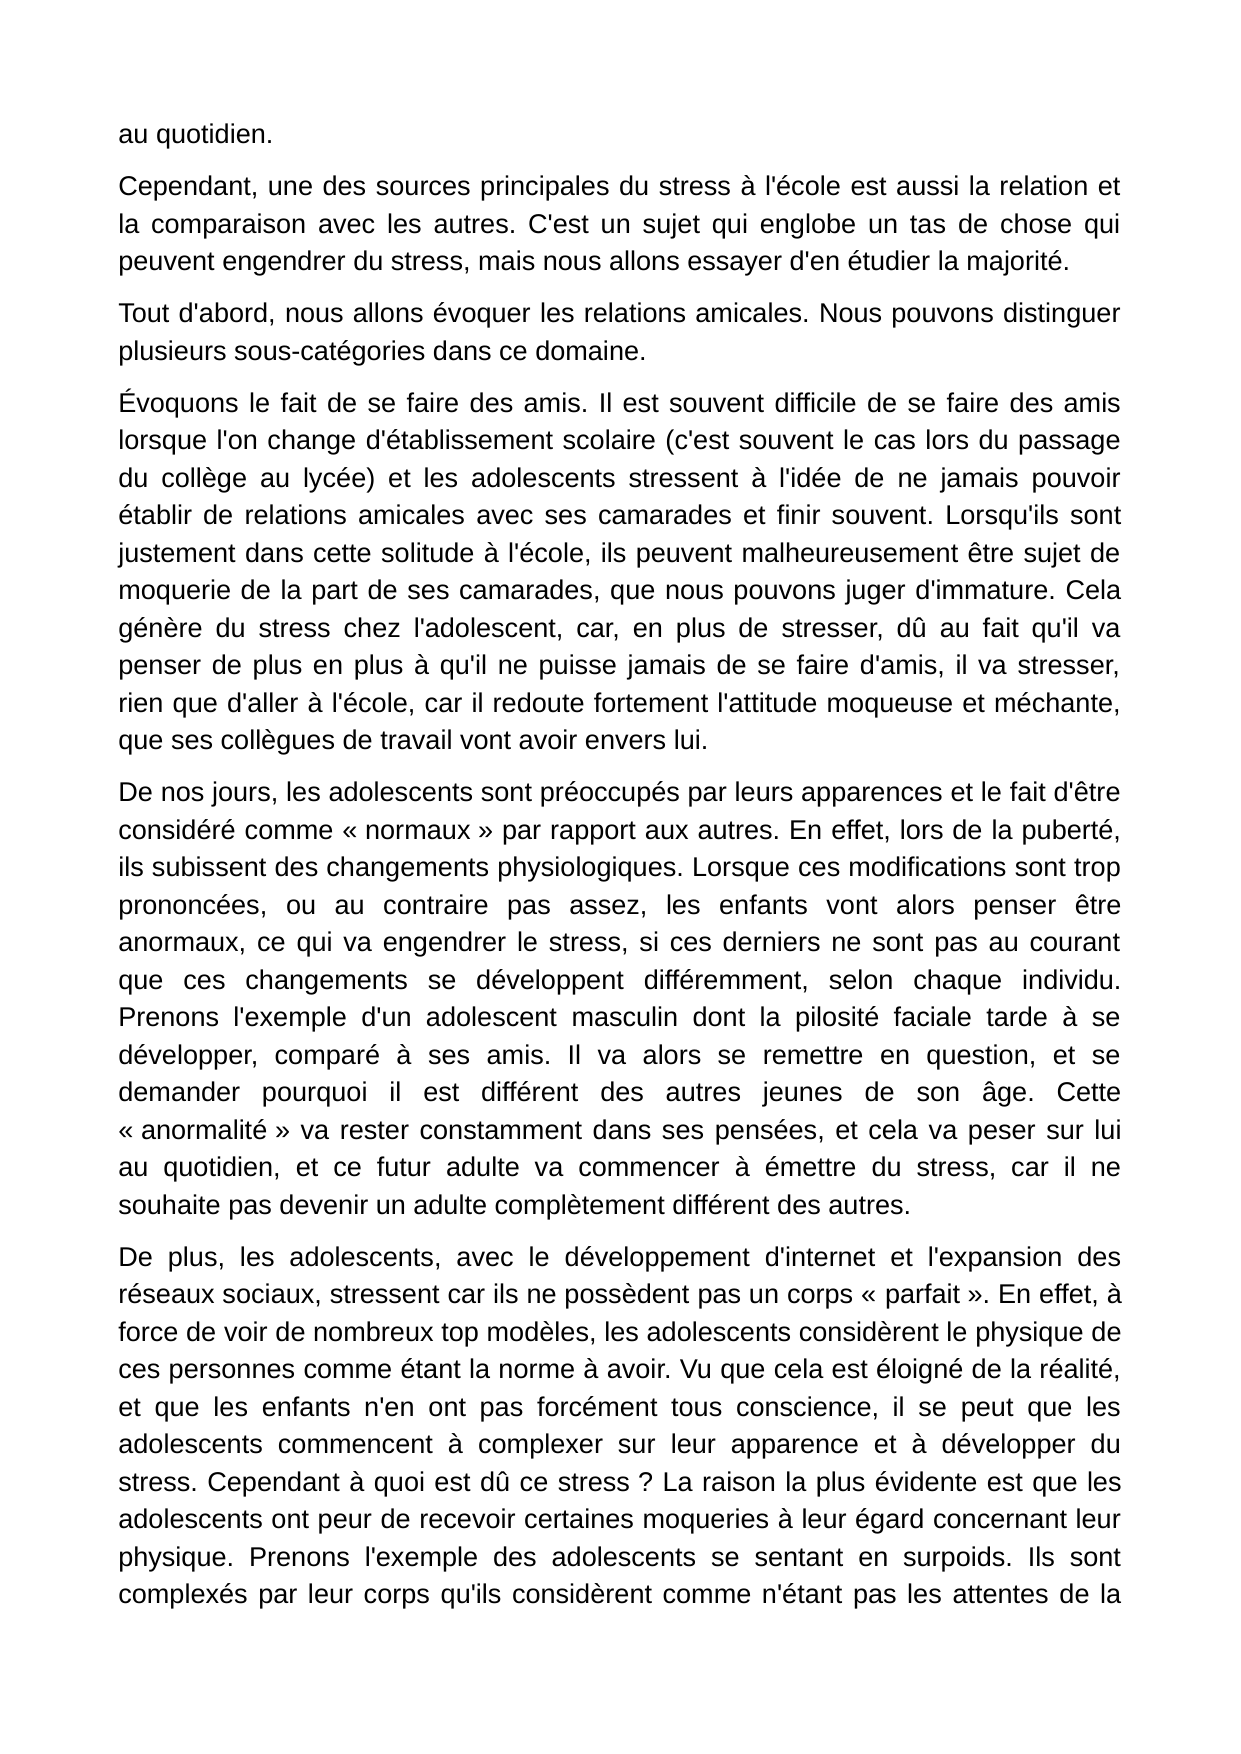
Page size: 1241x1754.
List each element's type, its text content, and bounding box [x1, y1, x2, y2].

text De plus, les adolescents, avec le développement d'internet et l'expansion des réseaux sociaux, stressent car ils ne possèdent pas un corps « parfait ». En effet, à force de voir de nombreux top modèles, les adolescents considèrent le physique de ces personnes comme étant la norme à avoir. Vu que cela est éloigné de la réalité, et que les enfants n'en ont pas forcément tous conscience, il se peut que les adolescents commencent à complexer sur leur apparence et à développer du stress. Cependant à quoi est dû ce stress ? La raison la plus évidente est que les adolescents ont peur de recevoir certaines moqueries à leur égard concernant leur physique. Prenons l'exemple des adolescents se sentant en surpoids. Ils sont complexés par leur corps qu'ils considèrent comme n'étant pas les attentes de la [118, 1241, 1122, 1610]
text Tout d'abord, nous allons évoquer les relations amicales. Nous pouvons distinguer plusieurs sous-catégories dans ce domaine. [118, 297, 1122, 366]
text Évoquons le fait de se faire des amis. Il est souvent difficile de se faire des amis lorsque l'on change d'établissement scolaire (c'est souvent le cas lors du passage du collège au lycée) et les adolescents stressent à l'idée de ne jamais pouvoir établir de relations amicales avec ses camarades et finir souvent. Lorsqu'ils sont justement dans cette solitude à l'école, ils peuvent malheureusement être sujet de moquerie de la part de ses camarades, que nous pouvons juger d'immature. Cela génère du stress chez l'adolescent, car, en plus de stresser, dû au fait qu'il va penser de plus en plus à qu'il ne puisse jamais de se faire d'amis, il va stresser, rien que d'aller à l'école, car il redoute fortement l'attitude moqueuse et méchante, que ses collègues de travail vont avoir envers lui. [118, 387, 1122, 756]
text au quotidien. [118, 118, 1122, 149]
text Cependant, une des sources principales du stress à l'école est aussi la relation et la comparaison avec les autres. C'est un sujet qui englobe un tas de chose qui peuvent engendrer du stress, mais nous allons essayer d'en étudier la majorité. [118, 170, 1122, 276]
text De nos jours, les adolescents sont préoccupés par leurs apparences et le fait d'être considéré comme « normaux » par rapport aux autres. En effet, lors de la puberté, ils subissent des changements physiologiques. Lorsque ces modifications sont trop prononcées, ou au contraire pas assez, les enfants vont alors penser être anormaux, ce qui va engendrer le stress, si ces derniers ne sont pas au courant que ces changements se développent différemment, selon chaque individu. Prenons l'exemple d'un adolescent masculin dont la pilosité faciale tarde à se développer, comparé à ses amis. Il va alors se remettre en question, et se demander pourquoi il est différent des autres jeunes de son âge. Cette « anormalité » va rester constamment dans ses pensées, et cela va peser sur lui au quotidien, et ce futur adulte va commencer à émettre du stress, car il ne souhaite pas devenir un adulte complètement différent des autres. [118, 776, 1122, 1220]
